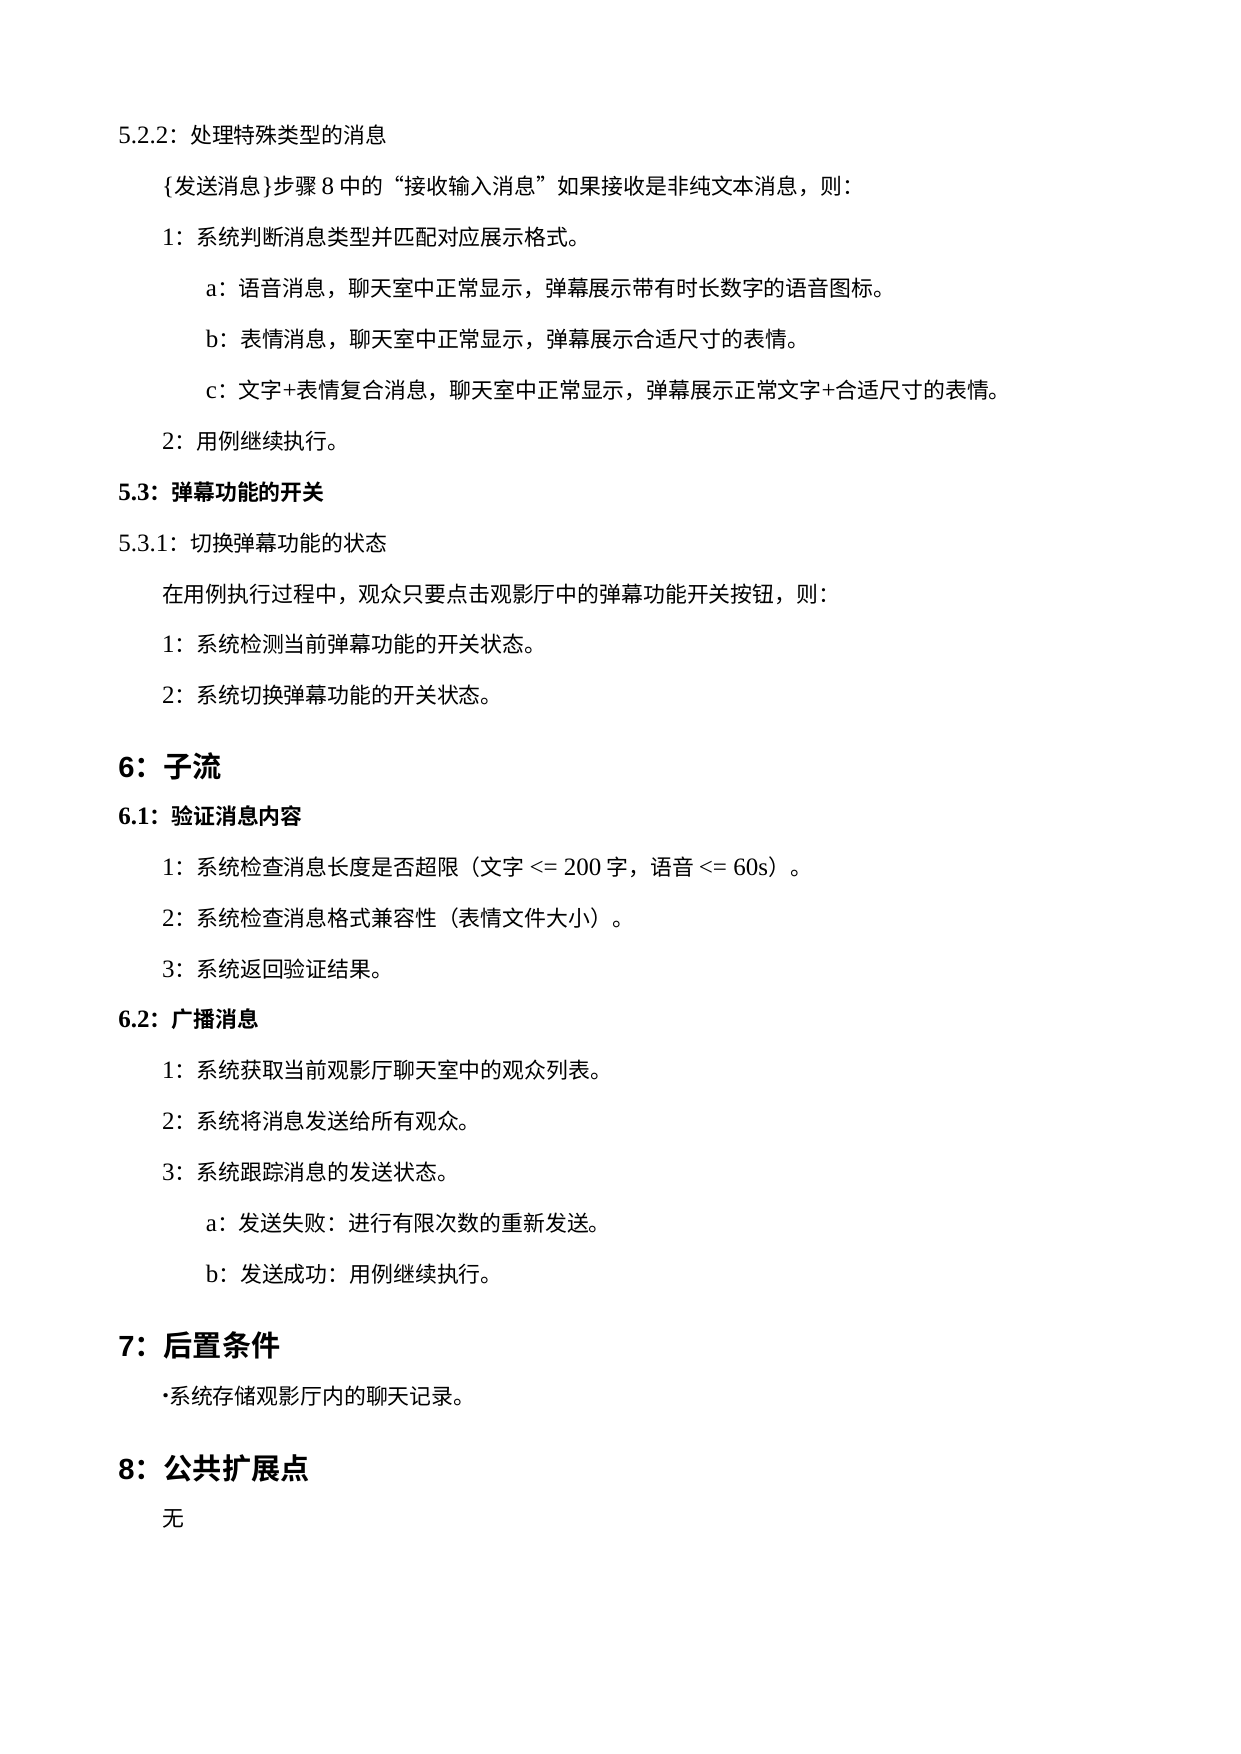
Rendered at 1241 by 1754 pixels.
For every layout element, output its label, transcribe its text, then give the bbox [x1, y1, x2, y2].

text a：语音消息，聊天室中正常显示，弹幕展示带有时长数字的语音图标。 [118, 271, 1122, 303]
text 1：系统检查消息长度是否超限（文字 <= 200字，语音 <= 60s）。 [118, 850, 1122, 881]
text 6.1：验证消息内容 [118, 799, 1122, 830]
text ·系统存储观影厅内的聊天记录。 [118, 1377, 1122, 1412]
text 1：系统判断消息类型并匹配对应展示格式。 [118, 220, 1122, 252]
text 5.2.2：处理特殊类型的消息 [118, 118, 1122, 150]
text 3：系统跟踪消息的发送状态。 [118, 1155, 1122, 1187]
subtitle 6：子流 [118, 744, 1122, 786]
text 无 [118, 1501, 1122, 1532]
text 6.2：广播消息 [118, 1002, 1122, 1034]
text 3：系统返回验证结果。 [118, 952, 1122, 983]
text 1：系统检测当前弹幕功能的开关状态。 [118, 627, 1122, 659]
subtitle 8：公共扩展点 [118, 1446, 1122, 1488]
text 在用例执行过程中，观众只要点击观影厅中的弹幕功能开关按钮，则： [118, 577, 1122, 608]
text 5.3：弹幕功能的开关 [118, 475, 1122, 506]
text c：文字+表情复合消息，聊天室中正常显示，弹幕展示正常文字+合适尺寸的表情。 [118, 373, 1122, 404]
text 2：系统将消息发送给所有观众。 [118, 1104, 1122, 1136]
text b：表情消息，聊天室中正常显示，弹幕展示合适尺寸的表情。 [118, 322, 1122, 353]
text 5.3.1：切换弹幕功能的状态 [118, 526, 1122, 557]
text {发送消息}步骤8中的“接收输入消息”如果接收是非纯文本消息，则： [118, 169, 1122, 201]
subtitle 7：后置条件 [118, 1323, 1122, 1365]
text 2：系统检查消息格式兼容性（表情文件大小）。 [118, 901, 1122, 932]
text 1：系统获取当前观影厅聊天室中的观众列表。 [118, 1053, 1122, 1085]
text 2：用例继续执行。 [118, 424, 1122, 455]
text b：发送成功：用例继续执行。 [118, 1257, 1122, 1289]
text 2：系统切换弹幕功能的开关状态。 [118, 678, 1122, 710]
text a：发送失败：进行有限次数的重新发送。 [118, 1206, 1122, 1238]
